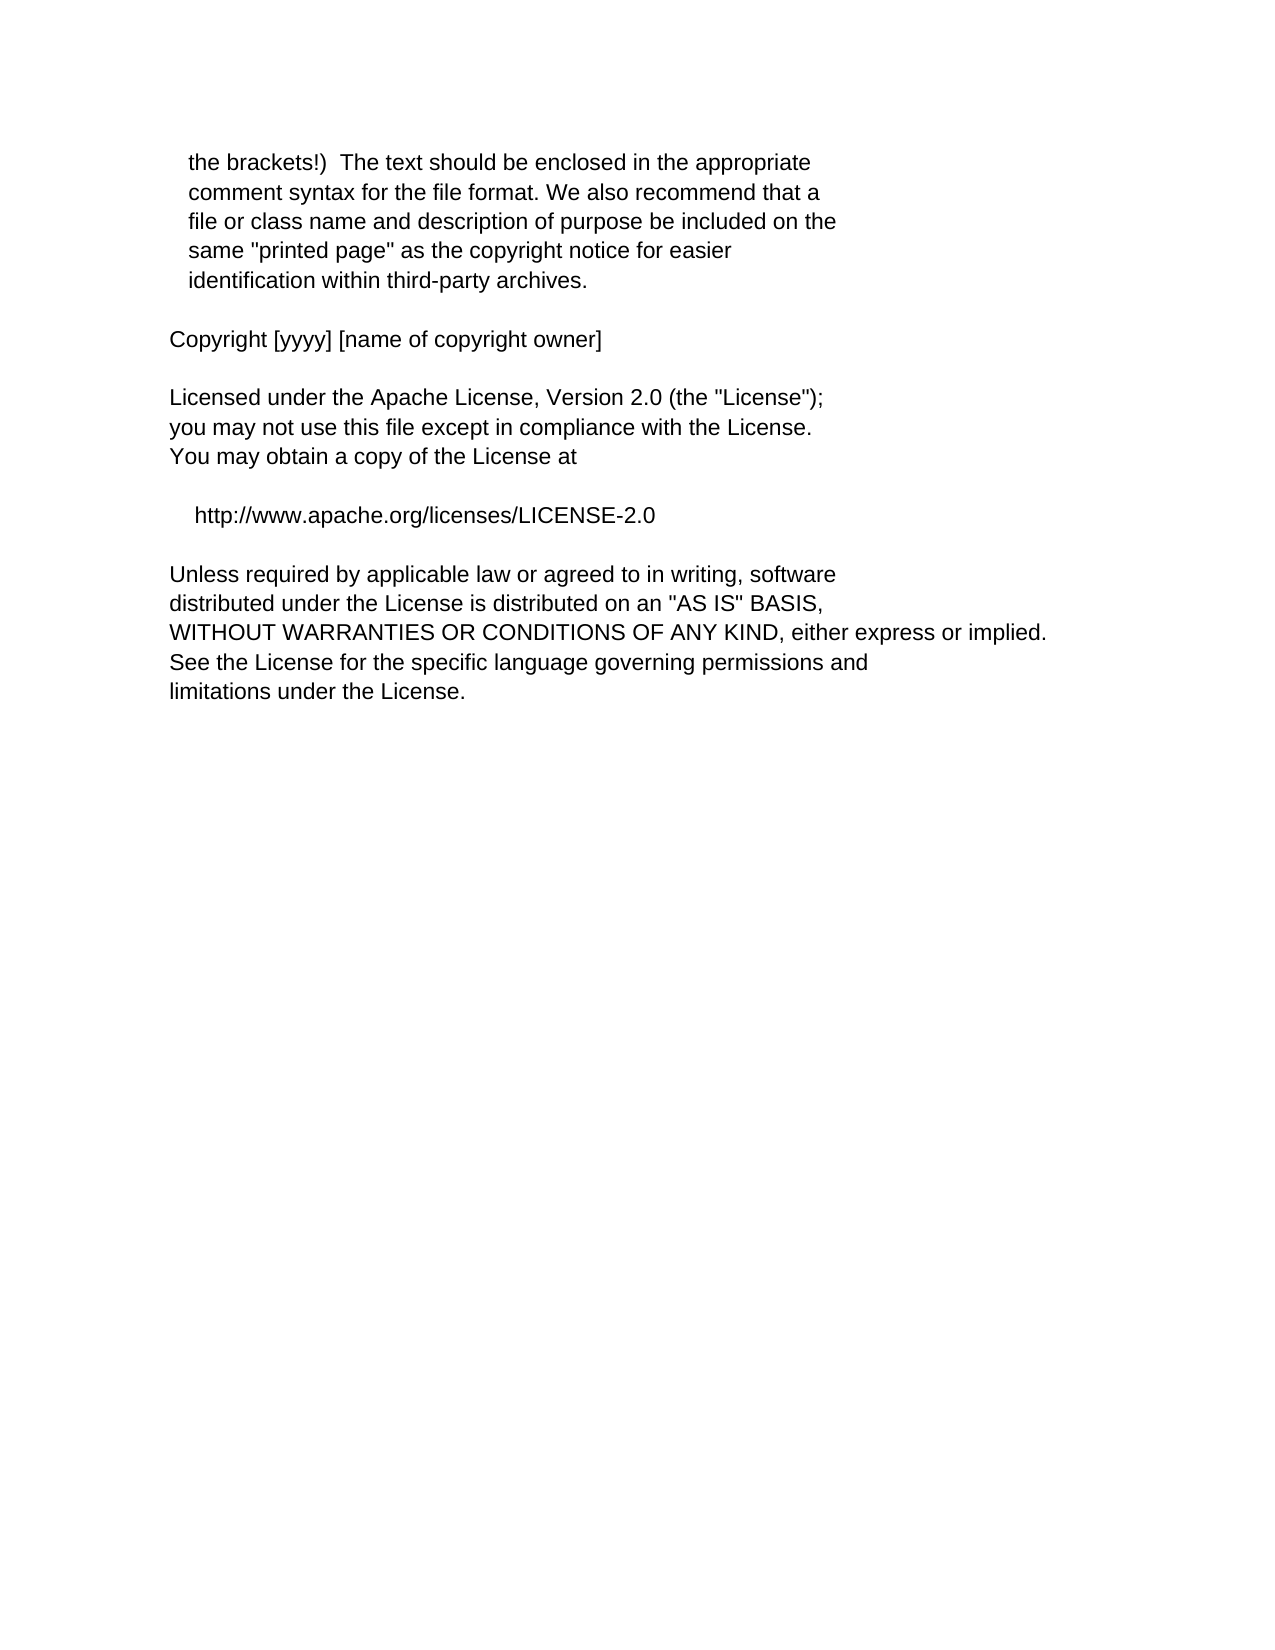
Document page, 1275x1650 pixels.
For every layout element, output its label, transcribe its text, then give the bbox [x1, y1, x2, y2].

text the brackets!) The text should be enclosed in the appropriate comment syntax for the file format. We also recommend that a file or class name and description of purpose be included on the same "printed page" as the copyright notice for easier identification within third-party archives. Copyright [yyyy] [name of copyright owner] Licensed under the Apache License, Version 2.0 (the "License"); you may not use this file except in compliance with the License. You may obtain a copy of the License at http://www.apache.org/licenses/LICENSE-2.0 Unless required by applicable law or agreed to in writing, software distributed under the License is distributed on an "AS IS" BASIS, WITHOUT WARRANTIES OR CONDITIONS OF ANY KIND, either express or implied. See the License for the specific language governing permissions and limitations under the License. [150, 150, 1125, 704]
